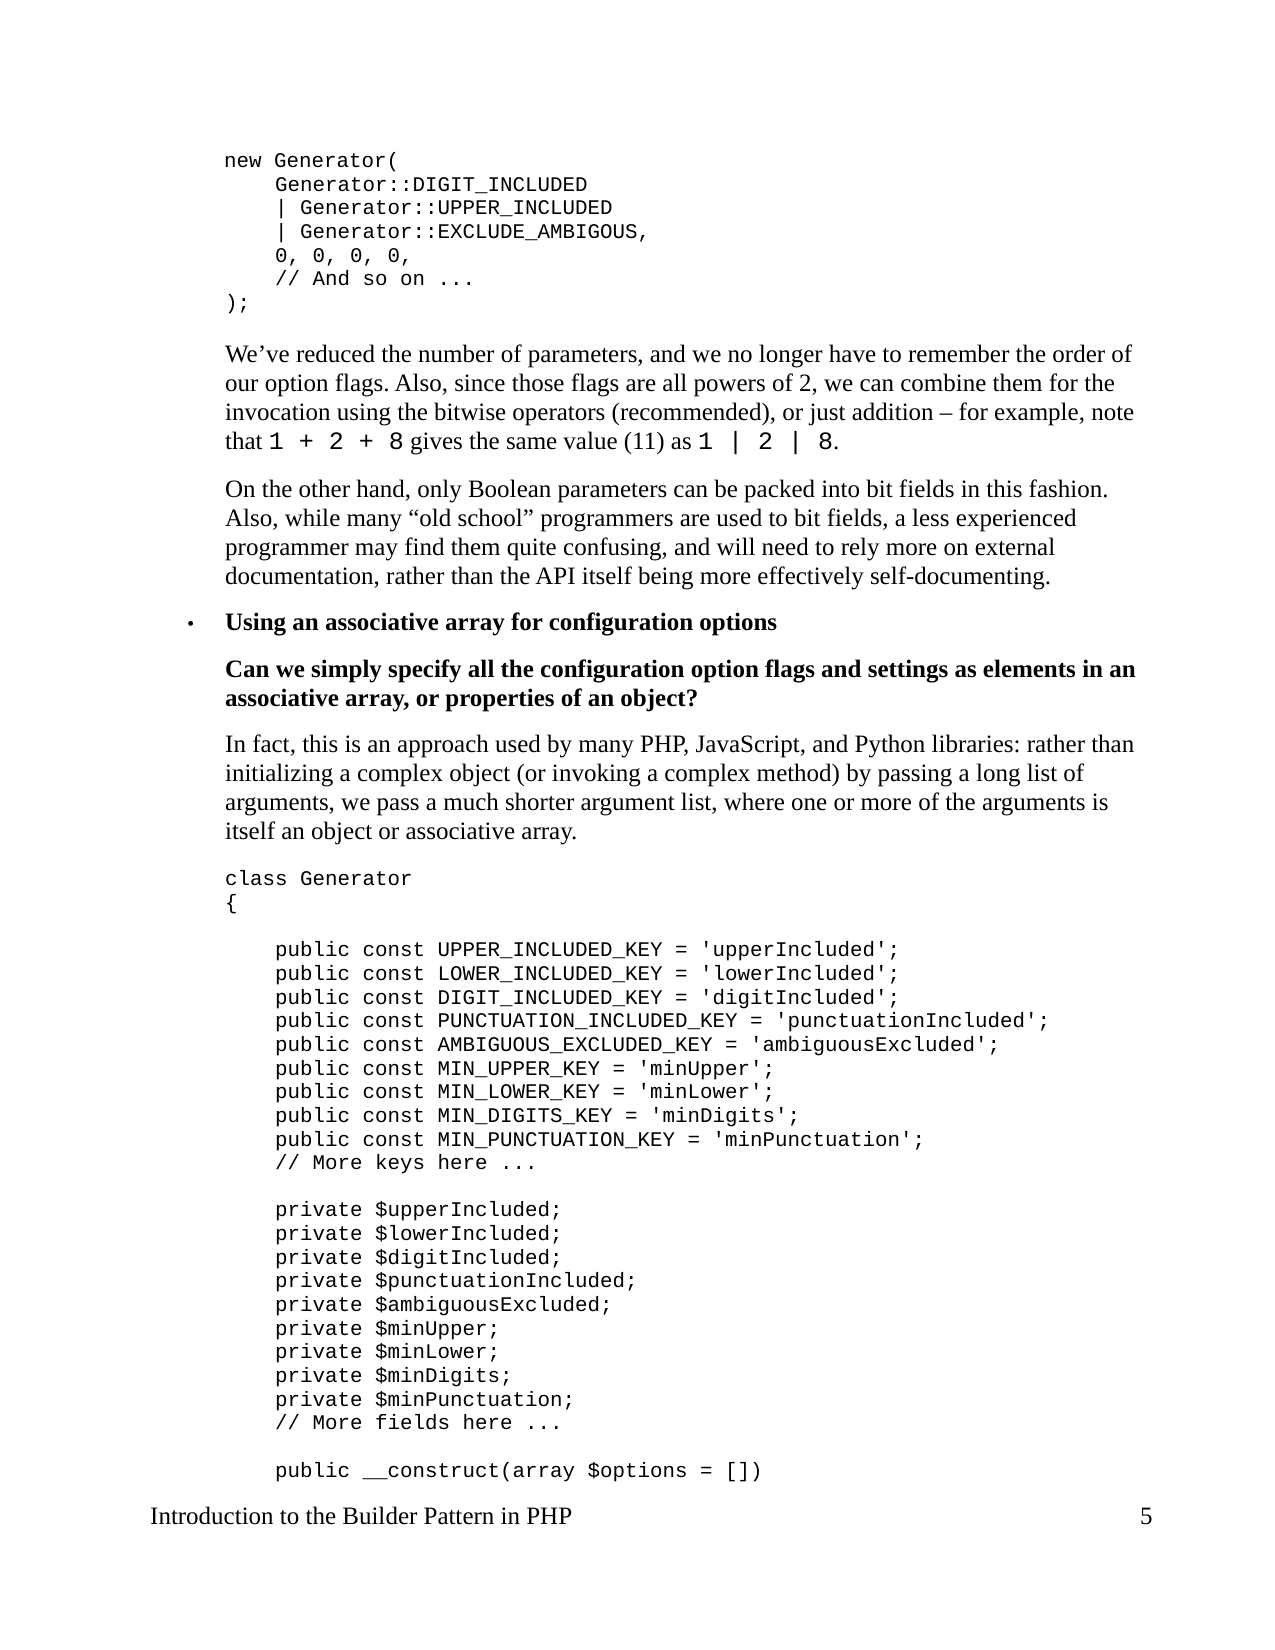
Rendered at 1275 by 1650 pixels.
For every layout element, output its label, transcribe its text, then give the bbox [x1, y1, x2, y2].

list In fact, this is an approach used by many PHP, JavaScript, and Python libraries: rather than initializing a complex object (or invoking a complex method) by passing a long list of arguments, we pass a much shorter argument list, where one or more of the arguments is itself an object or associative array. [187, 729, 1155, 844]
list public const MIN_DIGITS_KEY = 'minDigits'; [187, 1105, 1155, 1128]
list private $upperIncluded; [187, 1199, 1155, 1223]
list Generator::DIGIT_INCLUDED | Generator::UPPER_INCLUDED | Generator::EXCLUDE_AMBIGOUS, [187, 174, 1155, 244]
list private $minUpper; [187, 1318, 1155, 1341]
list public const DIGIT_INCLUDED_KEY = 'digitIncluded'; [187, 987, 1155, 1010]
list public const PUNCTUATION_INCLUDED_KEY = 'punctuationIncluded'; [187, 1010, 1155, 1034]
list private $punctuationIncluded; [187, 1270, 1155, 1294]
list // More fields here ... [187, 1412, 1155, 1436]
list public const AMBIGUOUS_EXCLUDED_KEY = 'ambiguousExcluded'; [187, 1034, 1155, 1058]
list ); [187, 292, 1155, 316]
list public const MIN_PUNCTUATION_KEY = 'minPunctuation'; [187, 1128, 1155, 1152]
list class Generator [187, 868, 1155, 892]
text new Generator( [150, 150, 1155, 174]
list 0, 0, 0, 0, [187, 244, 1155, 268]
list // More keys here ... [187, 1152, 1155, 1176]
list { [187, 892, 1155, 916]
list private $digitIncluded; [187, 1247, 1155, 1270]
list private $minPunctuation; [187, 1389, 1155, 1412]
list private $ambiguousExcluded; [187, 1294, 1155, 1318]
list On the other hand, only Boolean parameters can be packed into bit fields in this fashion. Also, while many “old school” programmers are used to bit fields, a less experienced programmer may find them quite confusing, and will need to rely more on external documentation, rather than the API itself being more effectively self-documenting. [187, 474, 1155, 589]
list public const MIN_UPPER_KEY = 'minUpper'; [187, 1058, 1155, 1081]
list Can we simply specify all the configuration option flags and settings as elements in an associative array, or properties of an object? [187, 654, 1155, 712]
list public const UPPER_INCLUDED_KEY = 'upperIncluded'; [187, 939, 1155, 963]
list public __construct(array $options = []) [187, 1459, 1155, 1483]
list public const LOWER_INCLUDED_KEY = 'lowerIncluded'; [187, 963, 1155, 987]
list public const MIN_LOWER_KEY = 'minLower'; [187, 1081, 1155, 1105]
list private $lowerIncluded; [187, 1223, 1155, 1247]
list private $minLower; [187, 1341, 1155, 1365]
list private $minDigits; [187, 1365, 1155, 1389]
list We’ve reduced the number of parameters, and we no longer have to remember the order of our option flags. Also, since those flags are all powers of 2, we can combine them for the invocation using the bitwise operators (recommended), or just addition – for example, note that 1 + 2 + 8 gives the same value (11) as 1 | 2 | 8. [187, 339, 1155, 457]
list // And so on ... [187, 268, 1155, 292]
list Using an associative array for configuration options [187, 607, 1155, 636]
